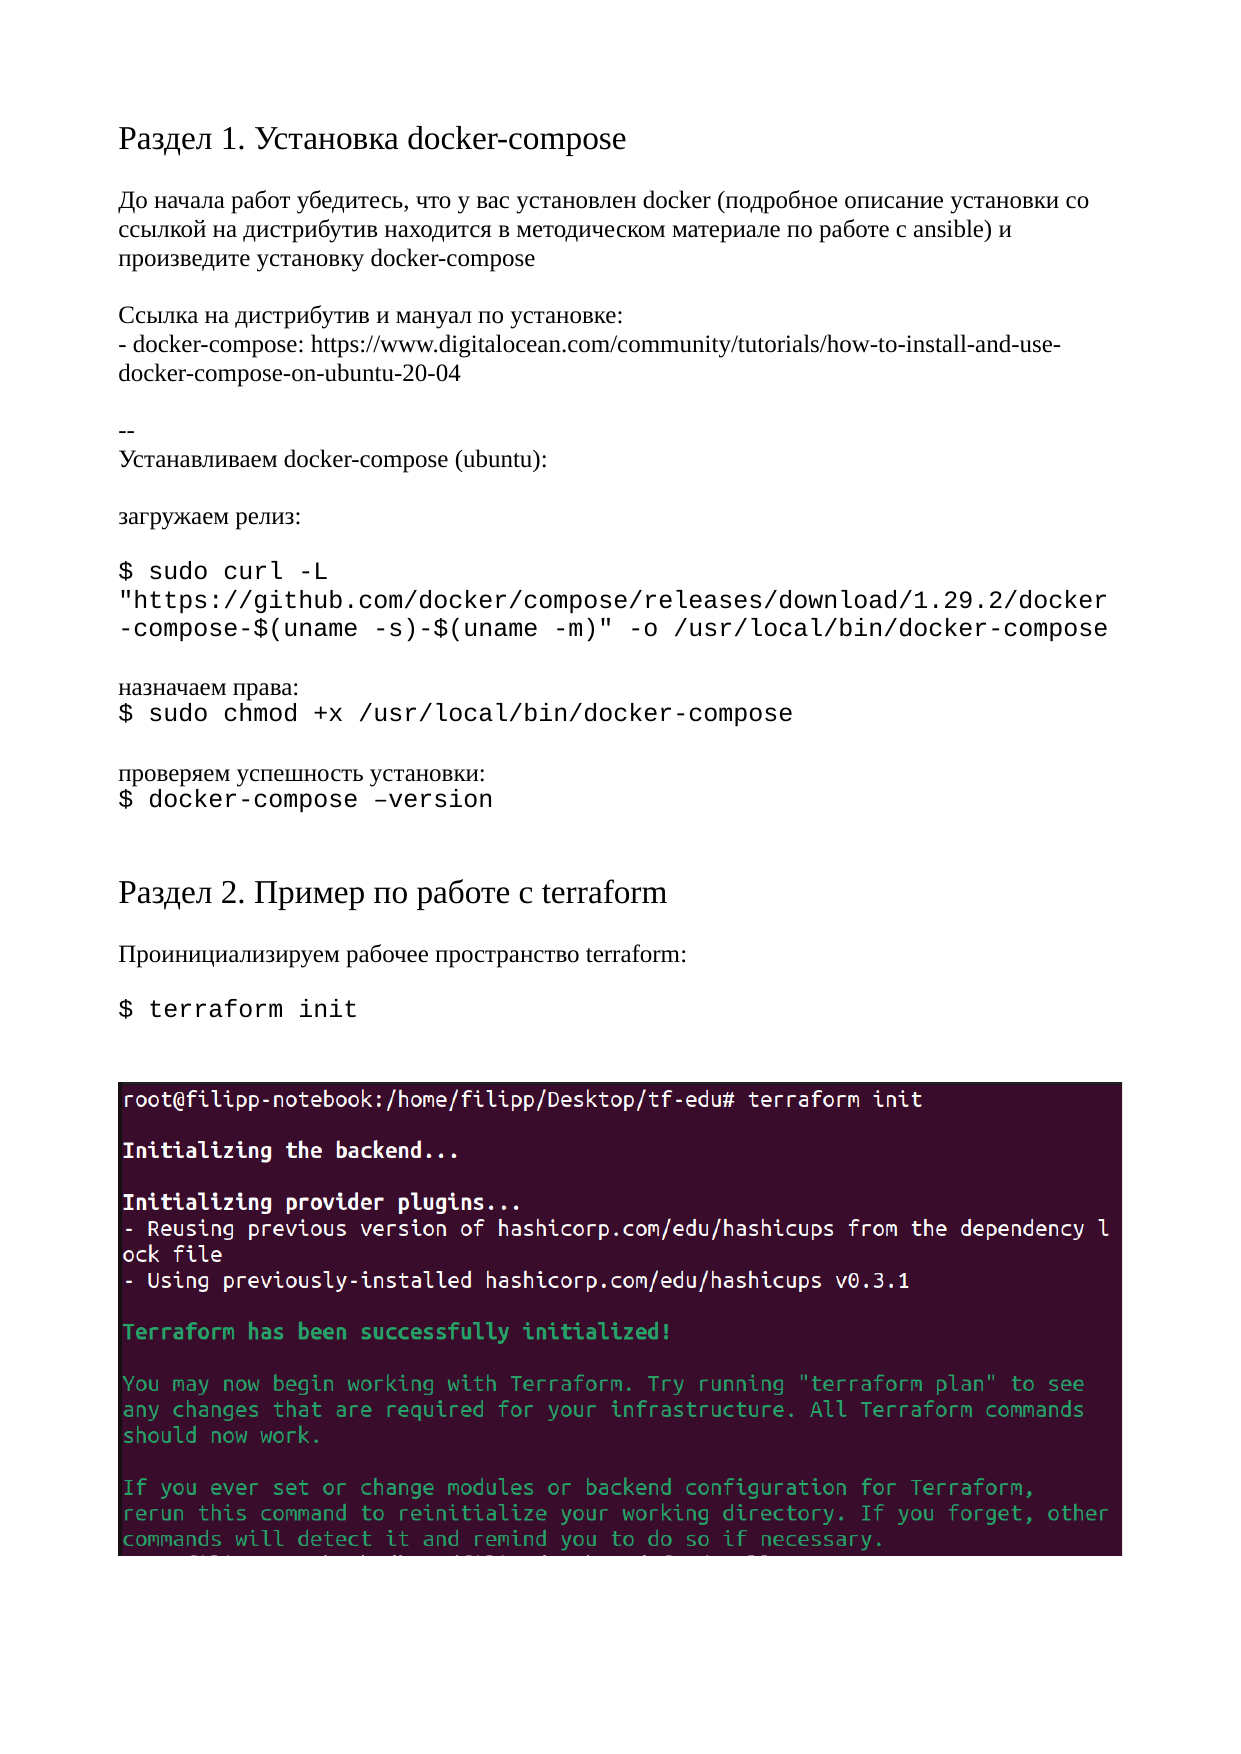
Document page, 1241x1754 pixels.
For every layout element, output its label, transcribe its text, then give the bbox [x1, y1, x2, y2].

text Раздел 1. Установка docker-compose [118, 118, 1122, 156]
text Раздел 2. Пример по работе с terraform [118, 872, 1122, 911]
text Устанавливаем docker-compose (ubuntu): [118, 444, 1122, 473]
text $ docker-compose –version [118, 786, 1122, 815]
text $ terraform init [118, 997, 1122, 1025]
text назначаем права: [118, 672, 1122, 701]
text Ссылка на дистрибутив и мануал по установке: [118, 300, 1122, 329]
text - docker-compose: https://www.digitalocean.com/community/tutorials/how-to-install-and-use-docker-compose-on-ubuntu-20-04 [118, 329, 1122, 386]
text $ sudo chmod +x /usr/local/bin/docker-compose [118, 701, 1122, 729]
picture [118, 1082, 1123, 1556]
text До начала работ убедитесь, что у вас установлен docker (подробное описание установки со ссылкой на дистрибутив находится в методическом материале по работе с ansible) и произведите установку docker-compose [118, 185, 1122, 271]
text -- [118, 415, 1122, 444]
text Проинициализируем рабочее пространство terraform: [118, 939, 1122, 968]
text проверяем успешность установки: [118, 758, 1122, 786]
text $ sudo curl -L "https://github.com/docker/compose/releases/download/1.29.2/docker-compose-$(uname -s)-$(uname -m)" -o /usr/local/bin/docker-compose [118, 559, 1122, 644]
text загружаем релиз: [118, 501, 1122, 530]
